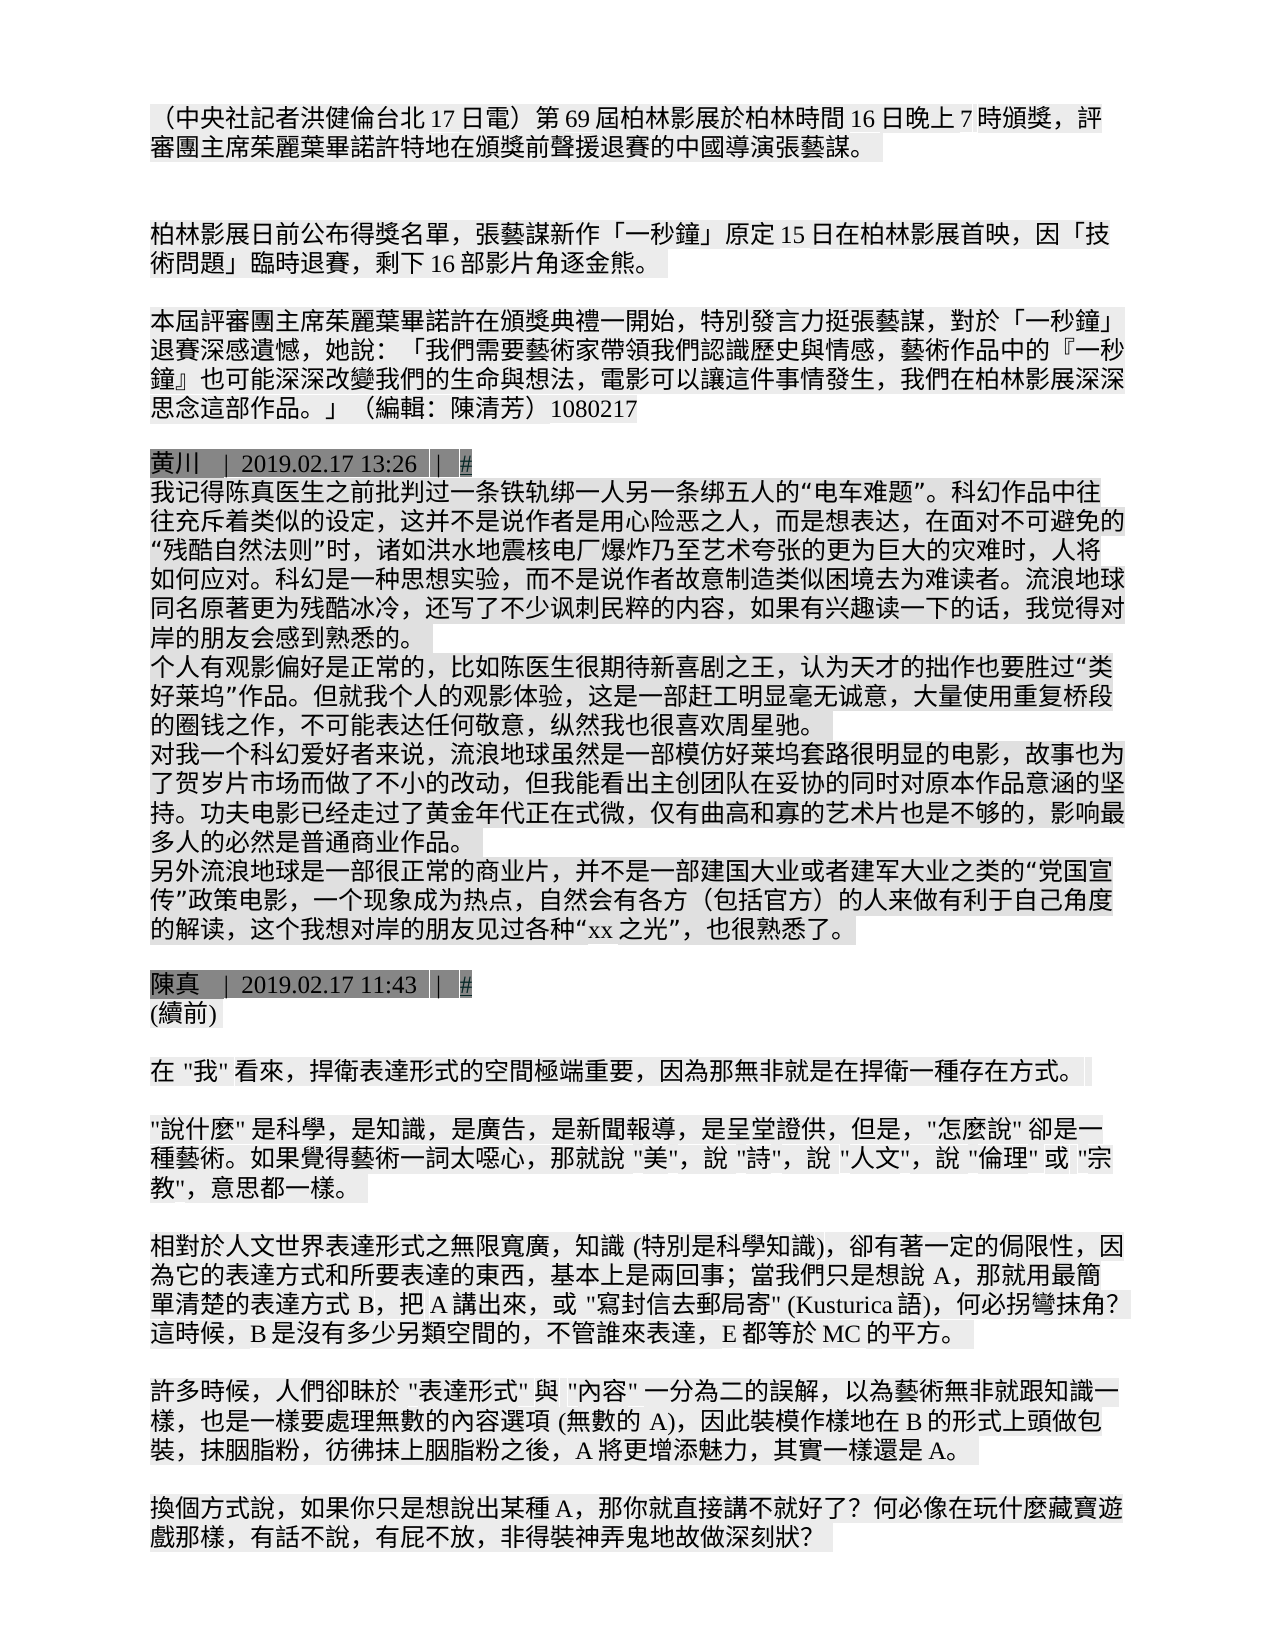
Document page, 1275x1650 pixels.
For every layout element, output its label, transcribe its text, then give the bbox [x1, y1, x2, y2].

text 黄川 | 2019.02.17 13:26 | # [150, 449, 1125, 478]
text (續前) 在 "我" 看來，捍衛表達形式的空間極端重要，因為那無非就是在捍衛一種存在方式。 "說什麼" 是科學，是知識，是廣告，是新聞報導，是呈堂證供，但是，"怎麼說" 卻是一種藝術。如果覺得藝術一詞太噁心，那就說 "美"，說 "詩"，說 "人文"，說 "倫理" 或 "宗教"，意思都一樣。 相對於人文世界表達形式之無限寬廣，知識 (特別是科學知識)，卻有著一定的侷限性，因為它的表達方式和所要表達的東西，基本上是兩回事；當我們只是想說 A，那就用最簡單清楚的表達方式 B，把A講出來，或 "寫封信去郵局寄" (Kusturica語)，何必拐彎抹角？這時候，B是沒有多少另類空間的，不管誰來表達，E都等於MC的平方。 許多時候，人們卻眛於 "表達形式" 與 "內容" 一分為二的誤解，以為藝術無非就跟知識一樣，也是一樣要處理無數的內容選項 (無數的 A)，因此裝模作樣地在B的形式上頭做包裝，抹胭脂粉，彷彿抹上胭脂粉之後，A將更增添魅力，其實一樣還是A。 換個方式說，如果你只是想說出某種A，那你就直接講不就好了？何必像在玩什麼藏寶遊戲那樣，有話不說，有屁不放，非得裝神弄鬼地故做深刻狀？ 世上詩人多如過江之鯽，但稱得上詩者，卻絕無僅有，鳳毛鱗角。絕大多數所謂詩，無非就是把散文分行，弄得每一句都短短的。如果那是詩，那每個人都是詩神了： 只要--你願意 把每一句 都 弄得短短的 那， 誰都是 詩神了 R. M Rilke說得對，"除非你不寫詩會死，你才寫。" 同理，除非你不做哲學會死，你才當個哲學家；除非，你不拍電影會死，你才當導演；除非，你不寫東西會死，你才寫.... 反之，如果你心裏並沒有什麼無法明白說出的東西，何必裝神弄鬼搞文青搞藝術搞什麼思想與哲學呢？ 我常舉個例，二十年前，我得罪島內一大群綠油油的所謂新生代 "詩人"，一堆連寫字都不太會的蠢才，他們就寫詩罵我。我覺得很奇怪，他們寫的那些所謂 "詩"，一目了然，什麼 "思想的毒草蔓延"，真是看了起雞皮疙瘩；如果你只是要講這樣一些罵人的話，那就直接開罵、直接表達不就好了？何必拐彎抹角寫什麼 "詩" 呢？ 詩或人文或藝術或美以外的世界，無非就是知識與科學、報導與證詞，那又是另一種世界了，它的subject matter之清晰與明確，並不蘊含多少另類表達的空間。如果一加一不過就是等於二，那你就在這上頭直接表白就行，沒必要從中創造詩意吧？因為那根本無助於事實或意見的呈現。 當然，現代知識的發展有點走火入魔，給表達形式設下許多限制，而這些限制一概以科學知識為範本，努力摒除詩意，消除一切不明確與主觀，去除所有情感與想像，更不用說直覺與感受更無立足之地。 科學知識也許可以這樣搞，但人文知識難道也應以之為典範？在這樣一種思想監牢下，哲學系當然就不是在培養哲學家，文學系也不是在造就作家，只剩下哲學評論家或文學評論家，而且只被允許生產某種既定且一清二楚的客觀 "意見"，而非情感與思想。 以這樣一種表達侷限來看，尼采、老莊、維根斯坦、叔本華、孔夫子與齊克果等等等，所有人類史上的重要哲學家，甚至包括最科學的羅素，全部都得掃地出門。 另一方面，在這樣一種近乎走火入魔的現代知識表達侷限下，卻產生了一套形式主義。簡單說，很多人以為，所謂知識表達，無非就是學習這樣一套表達方式，但卻往往裝模作樣，彆彆扭扭，有話不直說，硬要拐彎抹角故做學術狀，故意說得好像多艱難似的，但一究其內容，不過就是三、五句話便可清楚表白的某種(往往思想貧乏的) "意見"。如果那也能叫做學術論文，我一天能寫上十篇。 胡適當年推動白話文運動，也許有利也有弊，為了消滅 "葫蘆裡不知道賣什麼膏藥" 的上下其手空間以及不清不楚的曖昧流弊，卻或多或少也少了一些美感。整體而言，功也許仍遠大於過。 但我認為，對於整個表達形式的空間與諸多可能性的理解與捍衛，或許才更加適當地反映了生命的諸多可能與無限寬廣的存在方式。維根斯坦曾自況其一切思想與寫作，無非就是要在一片科學濁流中，捍衛一種與之截然不同乃至背道而馳的 "看待世界的方式"。 很多進步青年整天想改變世界，但我只擔心世界老是想改變我，整天要我這樣寫，要我那樣說話，實在很痛苦。在我看來，捍衛了一己的存在方式，無非也就是改變了世界。或者說，世界本身不會改變，但你怎麼看世界，世界便也隨之改變。聽起來，這就像一門宗教，而我就是個烈士，不惜為之殉道，傳遞一種有關表達形式的福音。 [150, 999, 1125, 1552]
text 陳真 | 2019.02.17 11:43 | # [150, 970, 1125, 999]
text 我记得陈真医生之前批判过一条铁轨绑一人另一条绑五人的“电车难题”。科幻作品中往往充斥着类似的设定，这并不是说作者是用心险恶之人，而是想表达，在面对不可避免的“残酷自然法则”时，诸如洪水地震核电厂爆炸乃至艺术夸张的更为巨大的灾难时，人将如何应对。科幻是一种思想实验，而不是说作者故意制造类似困境去为难读者。流浪地球同名原著更为残酷冰冷，还写了不少讽刺民粹的内容，如果有兴趣读一下的话，我觉得对岸的朋友会感到熟悉的。 个人有观影偏好是正常的，比如陈医生很期待新喜剧之王，认为天才的拙作也要胜过“类好莱坞”作品。但就我个人的观影体验，这是一部赶工明显毫无诚意，大量使用重复桥段的圈钱之作，不可能表达任何敬意，纵然我也很喜欢周星驰。 对我一个科幻爱好者来说，流浪地球虽然是一部模仿好莱坞套路很明显的电影，故事也为了贺岁片市场而做了不小的改动，但我能看出主创团队在妥协的同时对原本作品意涵的坚持。功夫电影已经走过了黄金年代正在式微，仅有曲高和寡的艺术片也是不够的，影响最多人的必然是普通商业作品。 另外流浪地球是一部很正常的商业片，并不是一部建国大业或者建军大业之类的“党国宣传”政策电影，一个现象成为热点，自然会有各方（包括官方）的人来做有利于自己角度的解读，这个我想对岸的朋友见过各种“xx之光”，也很熟悉了。 [150, 478, 1125, 945]
text 2019柏林影展》中國電影檢查制度發威？張藝謀新片《一秒鐘》被迫退出競賽 風傳媒 沈怡昕 2019-02-15 2019年柏林影展是中國電影的大年，一共有13部作品入圍，截至14日卻發生兩部影片退賽的狀況。其中，張藝謀《一秒鐘》、王全安《恐龍蛋》、王小帥《地久天長》三位中國導演闖入主競賽。但是12日，張藝謀新片《一秒鐘》卻宣布退出柏林影展競賽。 柏林國際影展（Internationale Filmfestspiele Berlin）是華語電影導演的福地，台灣導演侯孝賢、蔡明亮最早都是在柏林展露頭角。中國「第五代」導演張藝謀的首部作《紅高粱》1988年在這裡拿下最佳影片金熊獎，奠定大師地位；柏林影展更接連捧紅「第六代」導演王全安、王小帥，王全安更曾以《圖雅的婚事》拿下2007年金熊。 12日，張藝謀新片《一秒鐘》宣布退出柏林影展競賽，消息最早來自於官方微博貼文，不久後官方新聞稿證實，因「後期製作問題」撤出。產業界人士指出，《一秒鐘》入選柏林影展之後，遲遲無法拿到中國電檢參展許可「龍標」，最終因此得放棄參賽。 消息公布時間正值中國第六代「禁片」導演婁燁《風中有朵雨做的雲》歐洲首映前十分鐘，婁燁被禁多年後首度拿到龍標，《風中有朵雨做的雲》預計於四月於中國上映。張藝謀的退賽，引發全場華語媒體譁然。 =================== 69屆柏林影展落幕 茱麗葉畢諾許聲援張藝謀 中央社 - 2019-02-17 （中央社記者洪健倫台北17日電）第69屆柏林影展於柏林時間16日晚上7時頒獎，評審團主席茱麗葉畢諾許特地在頒獎前聲援退賽的中國導演張藝謀。 柏林影展日前公布得獎名單，張藝謀新作「一秒鐘」原定15日在柏林影展首映，因「技術問題」臨時退賽，剩下16部影片角逐金熊。 本屆評審團主席茱麗葉畢諾許在頒獎典禮一開始，特別發言力挺張藝謀，對於「一秒鐘」退賽深感遺憾，她說：「我們需要藝術家帶領我們認識歷史與情感，藝術作品中的『一秒鐘』也可能深深改變我們的生命與想法，電影可以讓這件事情發生，我們在柏林影展深深思念這部作品。」（編輯：陳清芳）1080217 [150, 75, 1125, 424]
